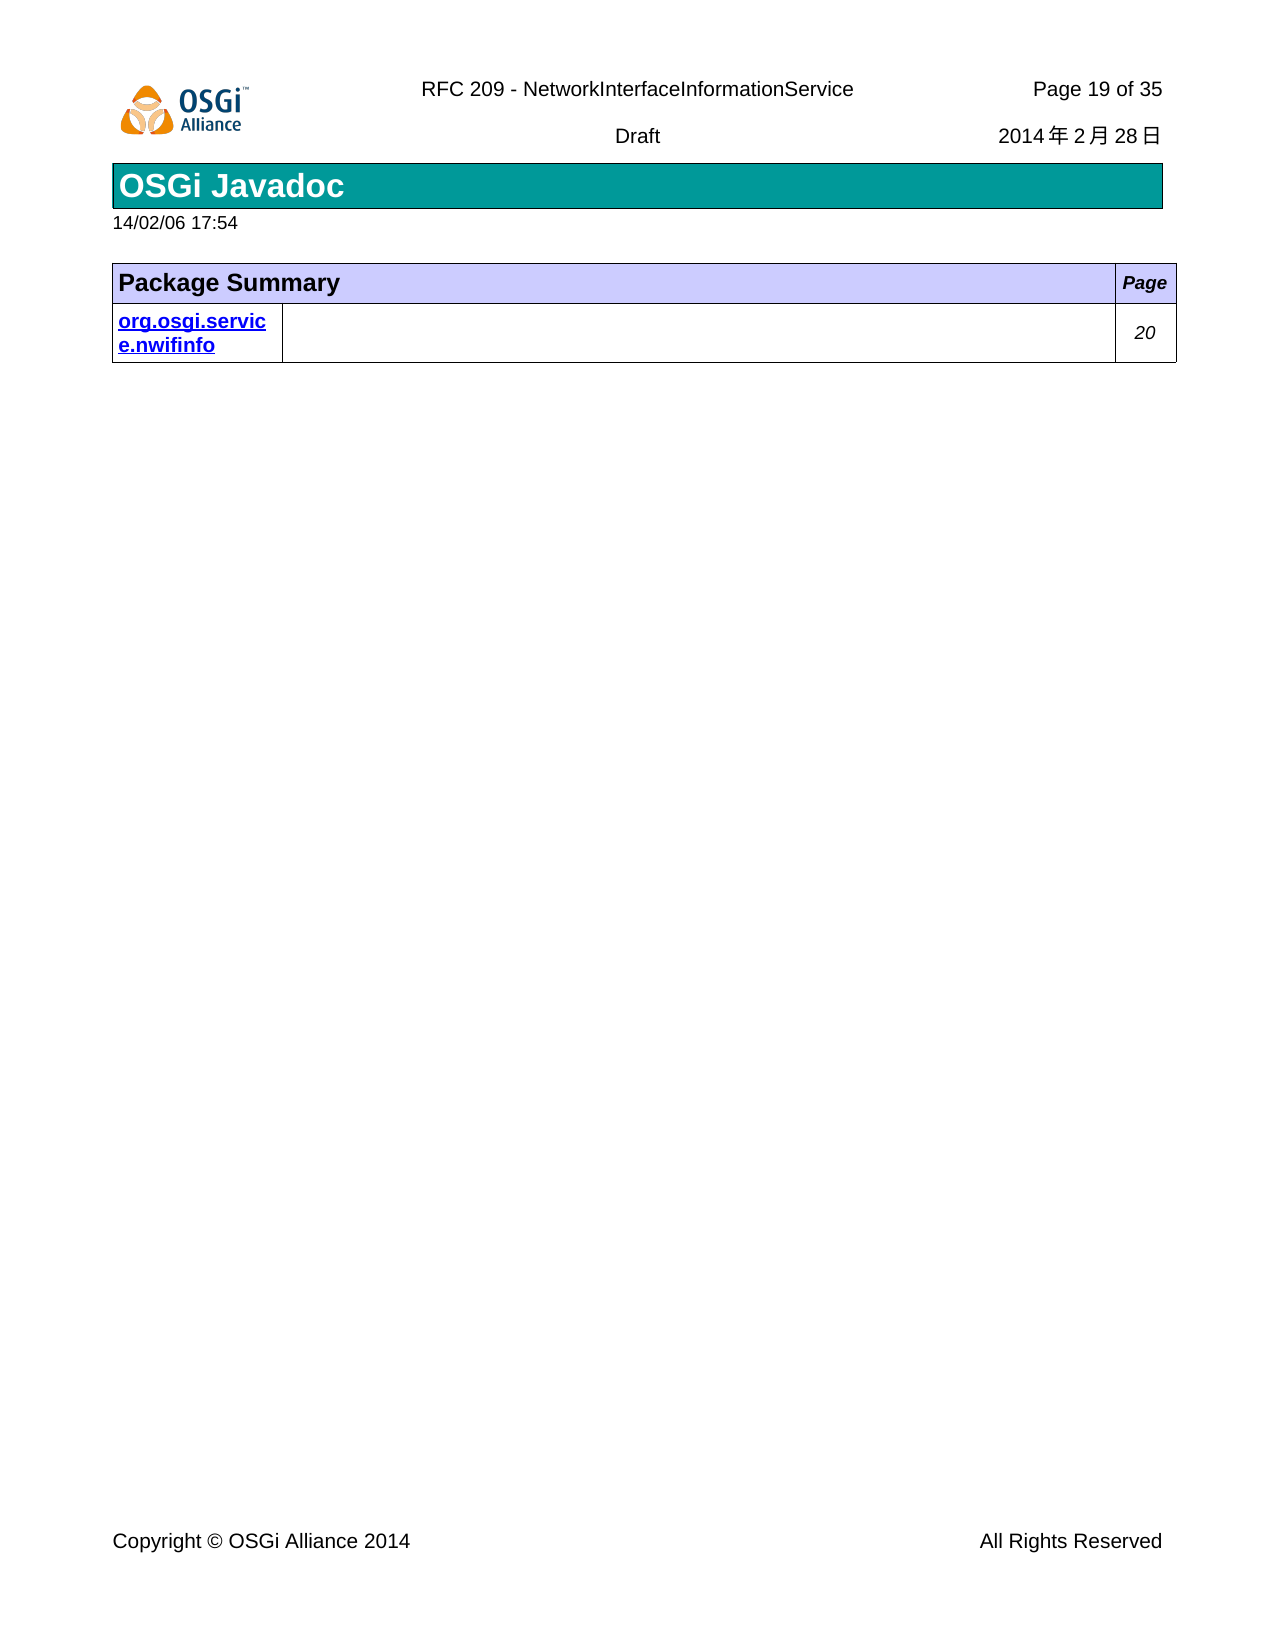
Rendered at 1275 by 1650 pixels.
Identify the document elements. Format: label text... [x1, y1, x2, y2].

picture [113, 78, 257, 142]
table_header Page [1116, 264, 1176, 303]
subtitle OSGi Javadoc [114, 164, 1162, 208]
table_cell org.osgi.service.nwifinfo [113, 304, 282, 362]
table_cell 20 [1116, 304, 1176, 362]
text 14/02/06 17:54 [112, 212, 1162, 233]
table_cell [283, 304, 1115, 362]
table_header Package Summary [113, 264, 1115, 303]
